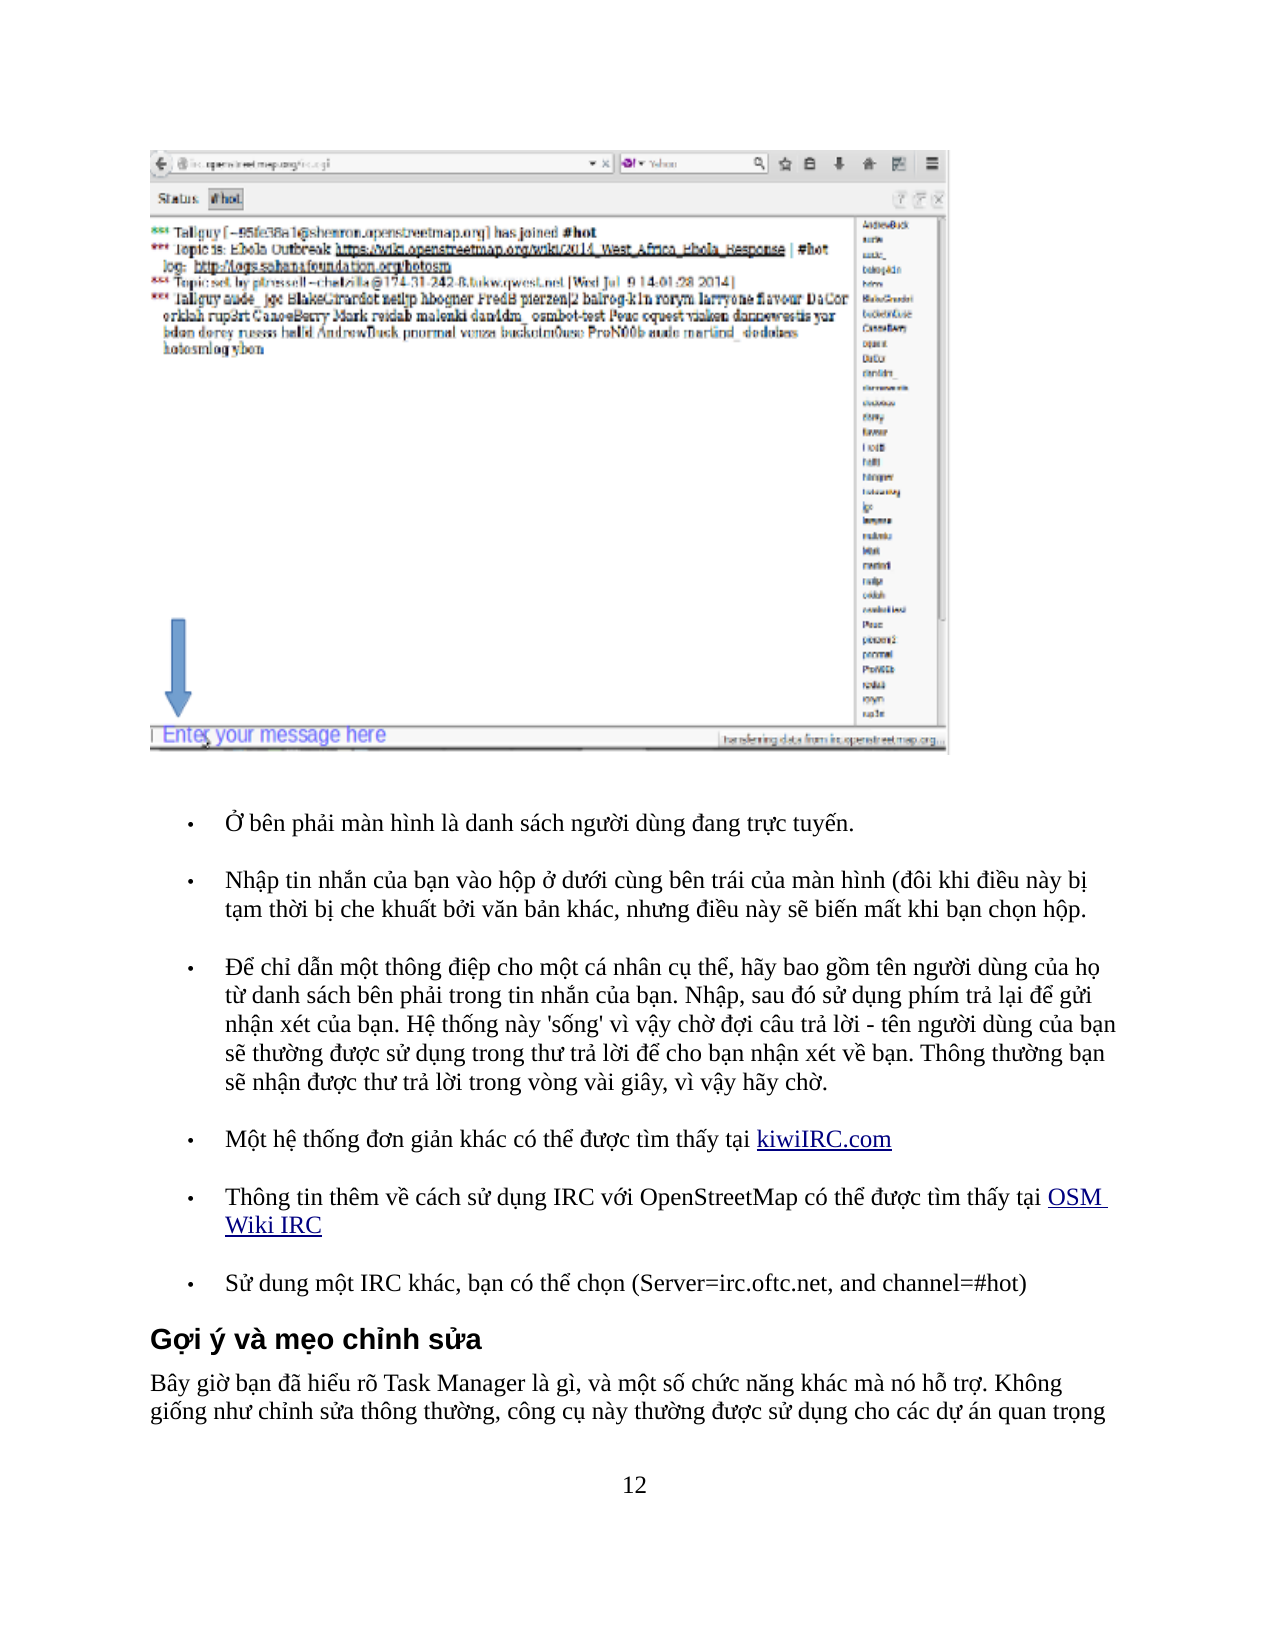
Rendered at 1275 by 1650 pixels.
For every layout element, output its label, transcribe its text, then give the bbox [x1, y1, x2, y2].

text Bây giờ bạn đã hiểu rõ Task Manager là gì, và một số chức năng khác mà nó hỗ trợ. Không giống như chỉnh sửa thông thường, công cụ này thường được sử dụng cho các dự án quan trọng [150, 1368, 1125, 1425]
picture [150, 150, 951, 755]
subtitle Gợi ý và mẹo chỉnh sửa [150, 1322, 1125, 1355]
list Thông tin thêm về cách sử dụng IRC với OpenStreetMap có thể được tìm thấy tại OSM Wiki IRC [187, 1182, 1125, 1268]
list Một hệ thống đơn giản khác có thể được tìm thấy tại kiwiIRC.com [187, 1124, 1125, 1182]
list Sử dung một IRC khác, bạn có thể chọn (Server=irc.oftc.net, and channel=#hot) [187, 1268, 1125, 1297]
list Ở bên phải màn hình là danh sách người dùng đang trực tuyến. [187, 808, 1125, 865]
list Để chỉ dẫn một thông điệp cho một cá nhân cụ thể, hãy bao gồm tên người dùng của họ từ danh sách bên phải trong tin nhắn của bạn. Nhập, sau đó sử dụng phím trả lại để gửi nhận xét của bạn. Hệ thống này 'sống' vì vậy chờ đợi câu trả lời - tên người dùng của bạn sẽ thường được sử dụng trong thư trả lời để cho bạn nhận xét về bạn. Thông thường bạn sẽ nhận được thư trả lời trong vòng vài giây, vì vậy hãy chờ. [187, 952, 1125, 1124]
list Nhập tin nhắn của bạn vào hộp ở dưới cùng bên trái của màn hình (đôi khi điều này bị tạm thời bị che khuất bởi văn bản khác, nhưng điều này sẽ biến mất khi bạn chọn hộp. [187, 865, 1125, 952]
